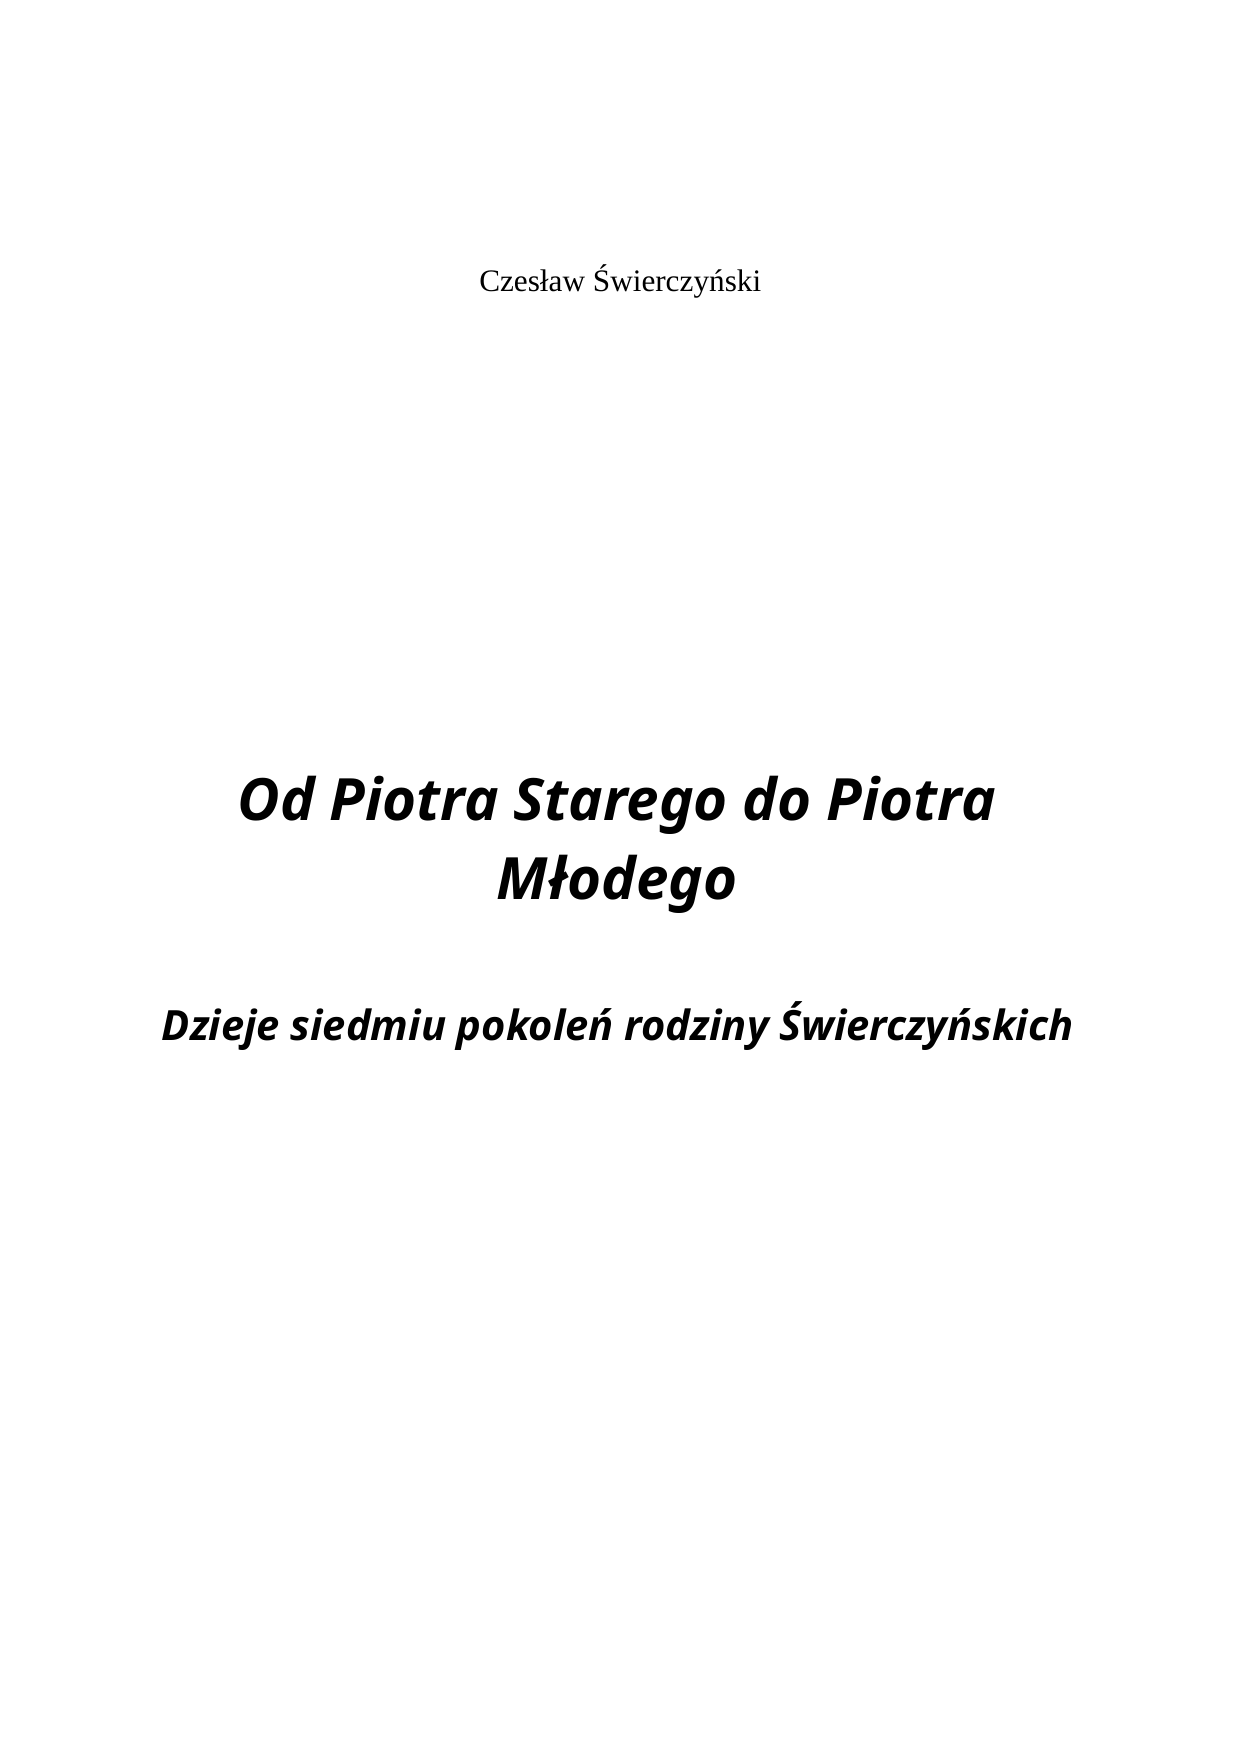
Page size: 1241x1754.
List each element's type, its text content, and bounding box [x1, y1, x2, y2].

text Czesław Świerczyński [118, 262, 1122, 298]
text Dzieje siedmiu pokoleń rodziny Świerczyńskich [118, 996, 1122, 1053]
text Od Piotra Starego do Piotra Młodego [118, 758, 1122, 917]
